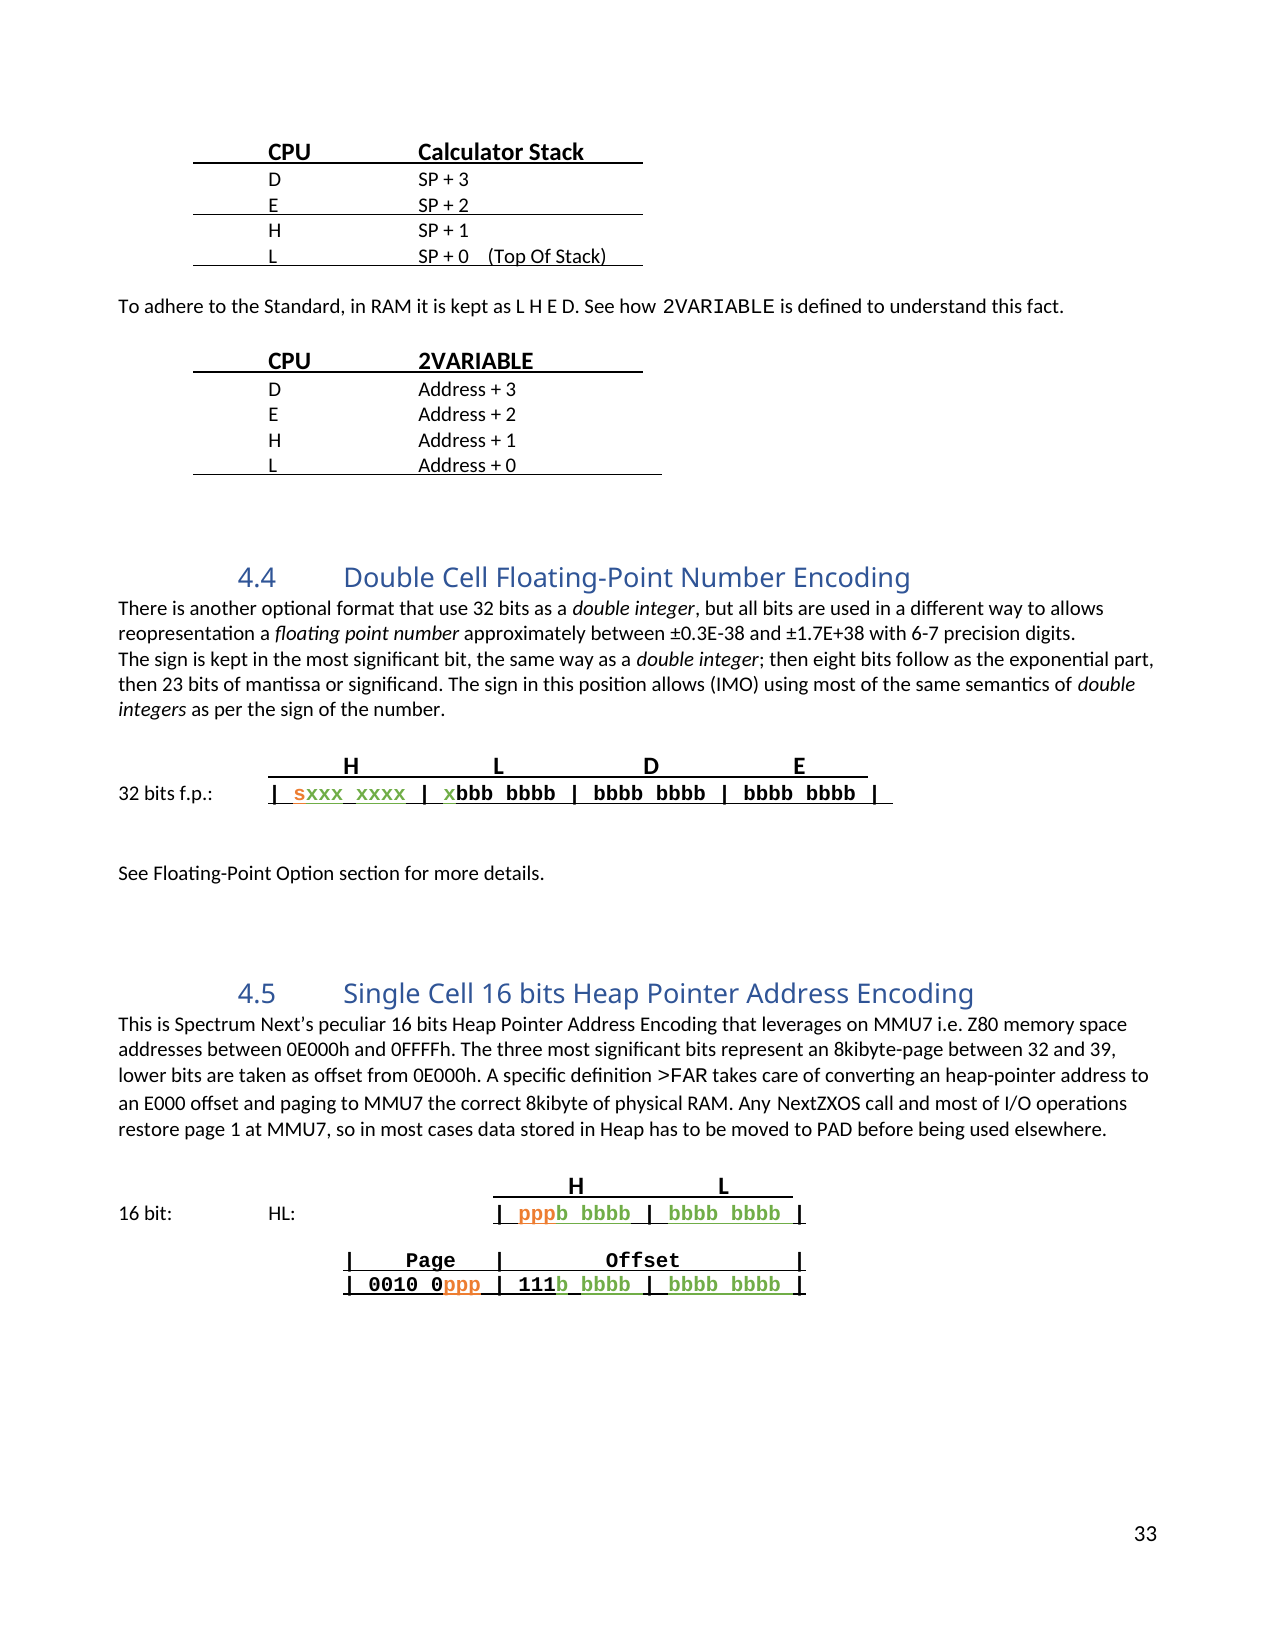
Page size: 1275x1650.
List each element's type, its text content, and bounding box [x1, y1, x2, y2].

text L Address + 0 [118, 452, 1157, 478]
text E SP + 2 [118, 192, 1157, 217]
text The sign is kept in the most significant bit, the same way as a double integer; then eight bits follow as the exponential part, then 23 bits of mantissa or significand. The sign in this position allows (IMO) using most of the same semantics of double integers as per the sign of the number. [118, 646, 1157, 722]
text H Address + 1 [118, 427, 1157, 452]
text E Address + 2 [118, 401, 1157, 427]
text There is another optional format that use 32 bits as a double integer, but all bits are used in a different way to allows reopresentation a floating point number approximately between ±0.3E-38 and ±1.7E+38 with 6-7 precision digits. [118, 595, 1157, 646]
text 16 bit: HL: | pppb bbbb | bbbb bbbb | [118, 1200, 1157, 1227]
text | Page | Offset | [193, 1250, 1157, 1274]
subtitle Double Cell Floating-Point Number Encoding [231, 558, 1157, 595]
text D SP + 3 [118, 167, 1157, 192]
text H SP + 1 [118, 217, 1157, 243]
text CPU Calculator Stack [118, 136, 1157, 167]
text H L [118, 1170, 1157, 1200]
text | 0010 0ppp | 111b bbbb | bbbb bbbb | [193, 1274, 1157, 1298]
text To adhere to the Standard, in RAM it is kept as L H E D. See how 2VARIABLE is defined to understand this fact. [118, 294, 1157, 320]
text This is Spectrum Next’s peculiar 16 bits Heap Pointer Address Encoding that leverages on MMU7 i.e. Z80 memory space addresses between 0E000h and 0FFFFh. The three most significant bits represent an 8kibyte-page between 32 and 39, lower bits are taken as offset from 0E000h. A specific definition >FAR takes care of converting an heap-pointer address to an E000 offset and paging to MMU7 the correct 8kibyte of physical RAM. Any NextZXOS call and most of I/O operations restore page 1 at MMU7, so in most cases data stored in Heap has to be moved to PAD before being used elsewhere. [118, 1011, 1157, 1142]
text H L D E [118, 750, 1157, 781]
text L SP + 0 (Top Of Stack) [118, 243, 1157, 268]
subtitle Single Cell 16 bits Heap Pointer Address Encoding [231, 974, 1157, 1011]
text D Address + 3 [118, 376, 1157, 401]
text See Floating-Point Option section for more details. [118, 861, 1157, 886]
text CPU 2VARIABLE [118, 346, 1157, 376]
text 32 bits f.p.: | sxxx xxxx | xbbb bbbb | bbbb bbbb | bbbb bbbb | [118, 781, 1157, 807]
